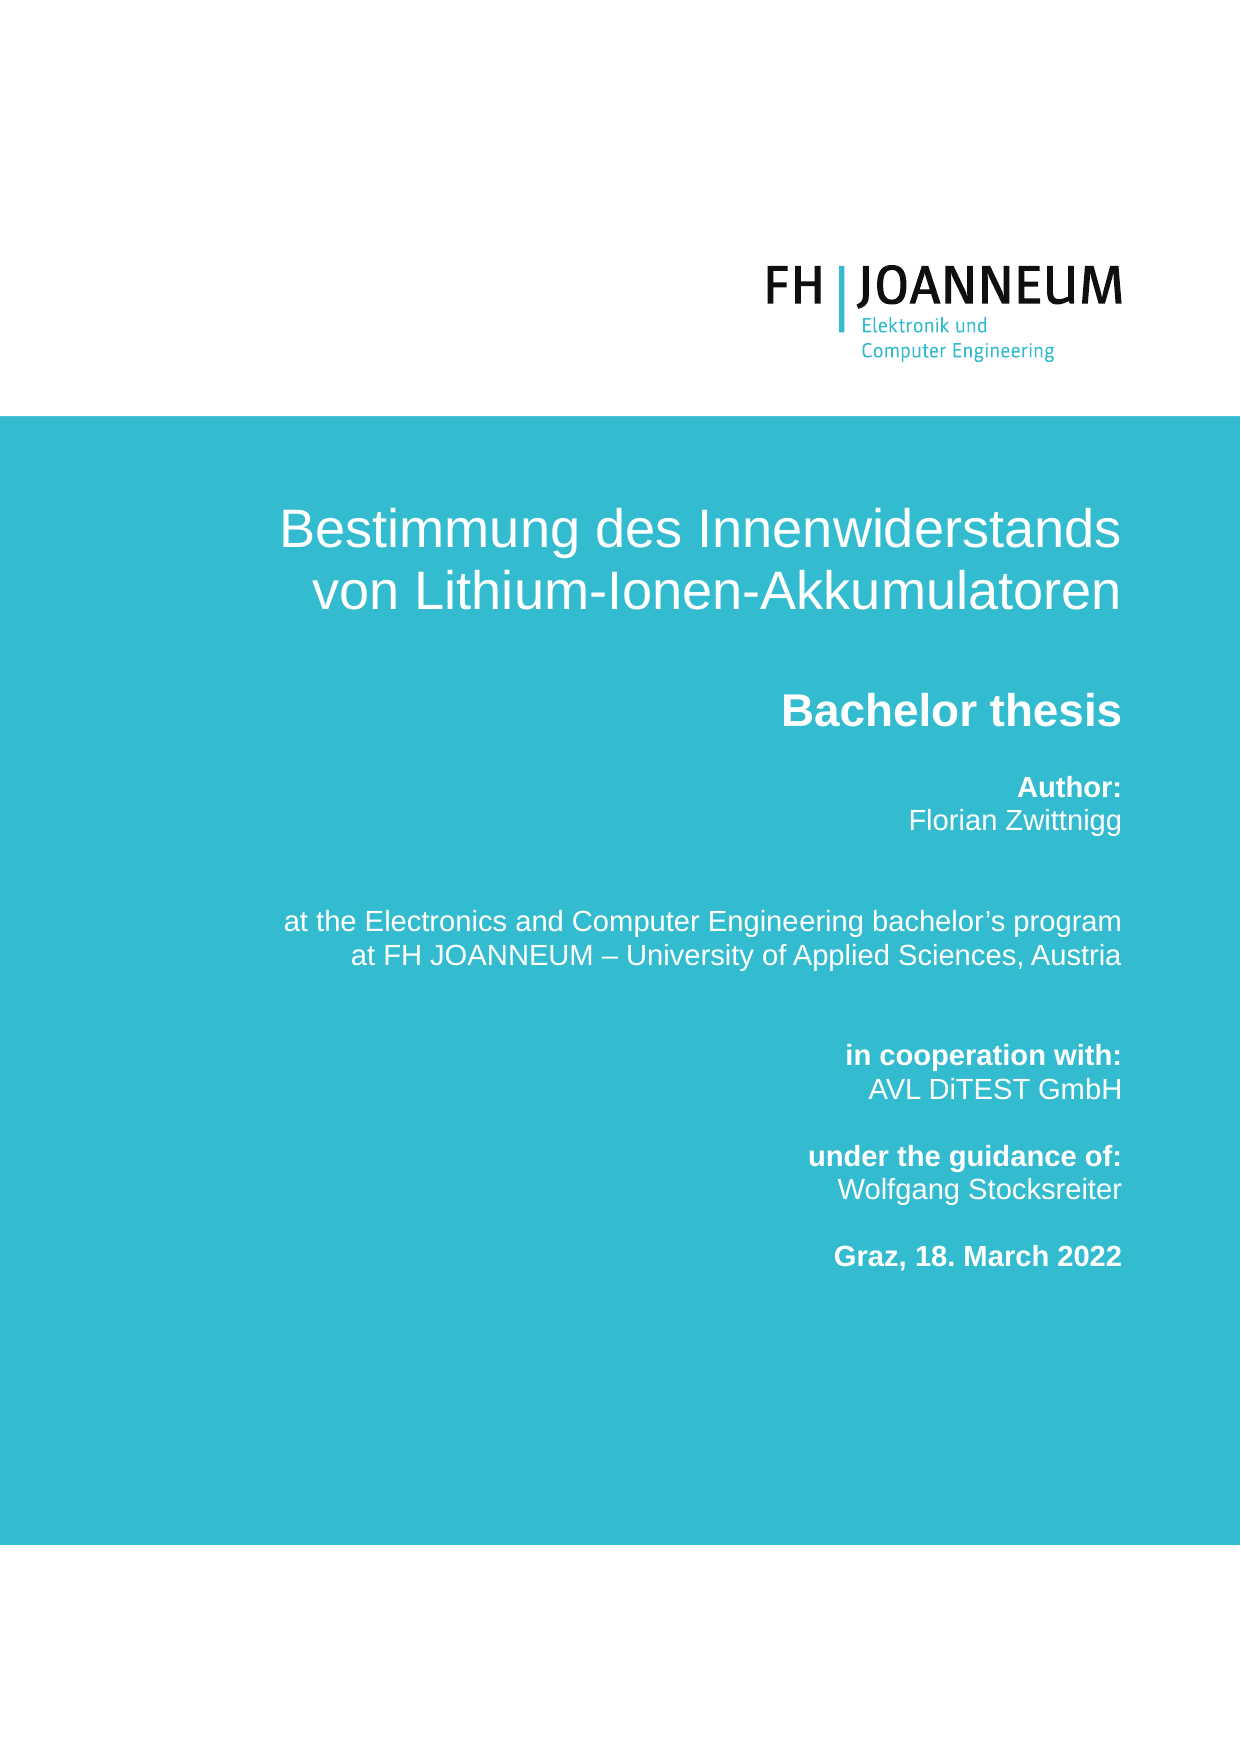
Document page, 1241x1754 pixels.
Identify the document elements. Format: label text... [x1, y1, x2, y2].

title Wolfgang Stocksreiter [118, 1172, 1122, 1206]
title Bestimmung des Innenwiderstands [118, 497, 1122, 559]
title Graz, 18. March 2022 [118, 1239, 1122, 1273]
title AVL DiTEST GmbH [118, 1072, 1122, 1105]
title at FH JOANNEUM – University of Applied Sciences, Austria [118, 937, 1122, 971]
title Florian Zwittnigg [118, 803, 1122, 837]
title in cooperation with: [118, 1038, 1122, 1072]
title Bachelor thesis [118, 683, 1122, 736]
title under the guidance of: [118, 1139, 1122, 1172]
title von Lithium-Ionen-Akkumulatoren [118, 559, 1122, 621]
title at the Electronics and Computer Engine­ering bachelor’s program [118, 904, 1122, 937]
title Author: [118, 770, 1122, 803]
